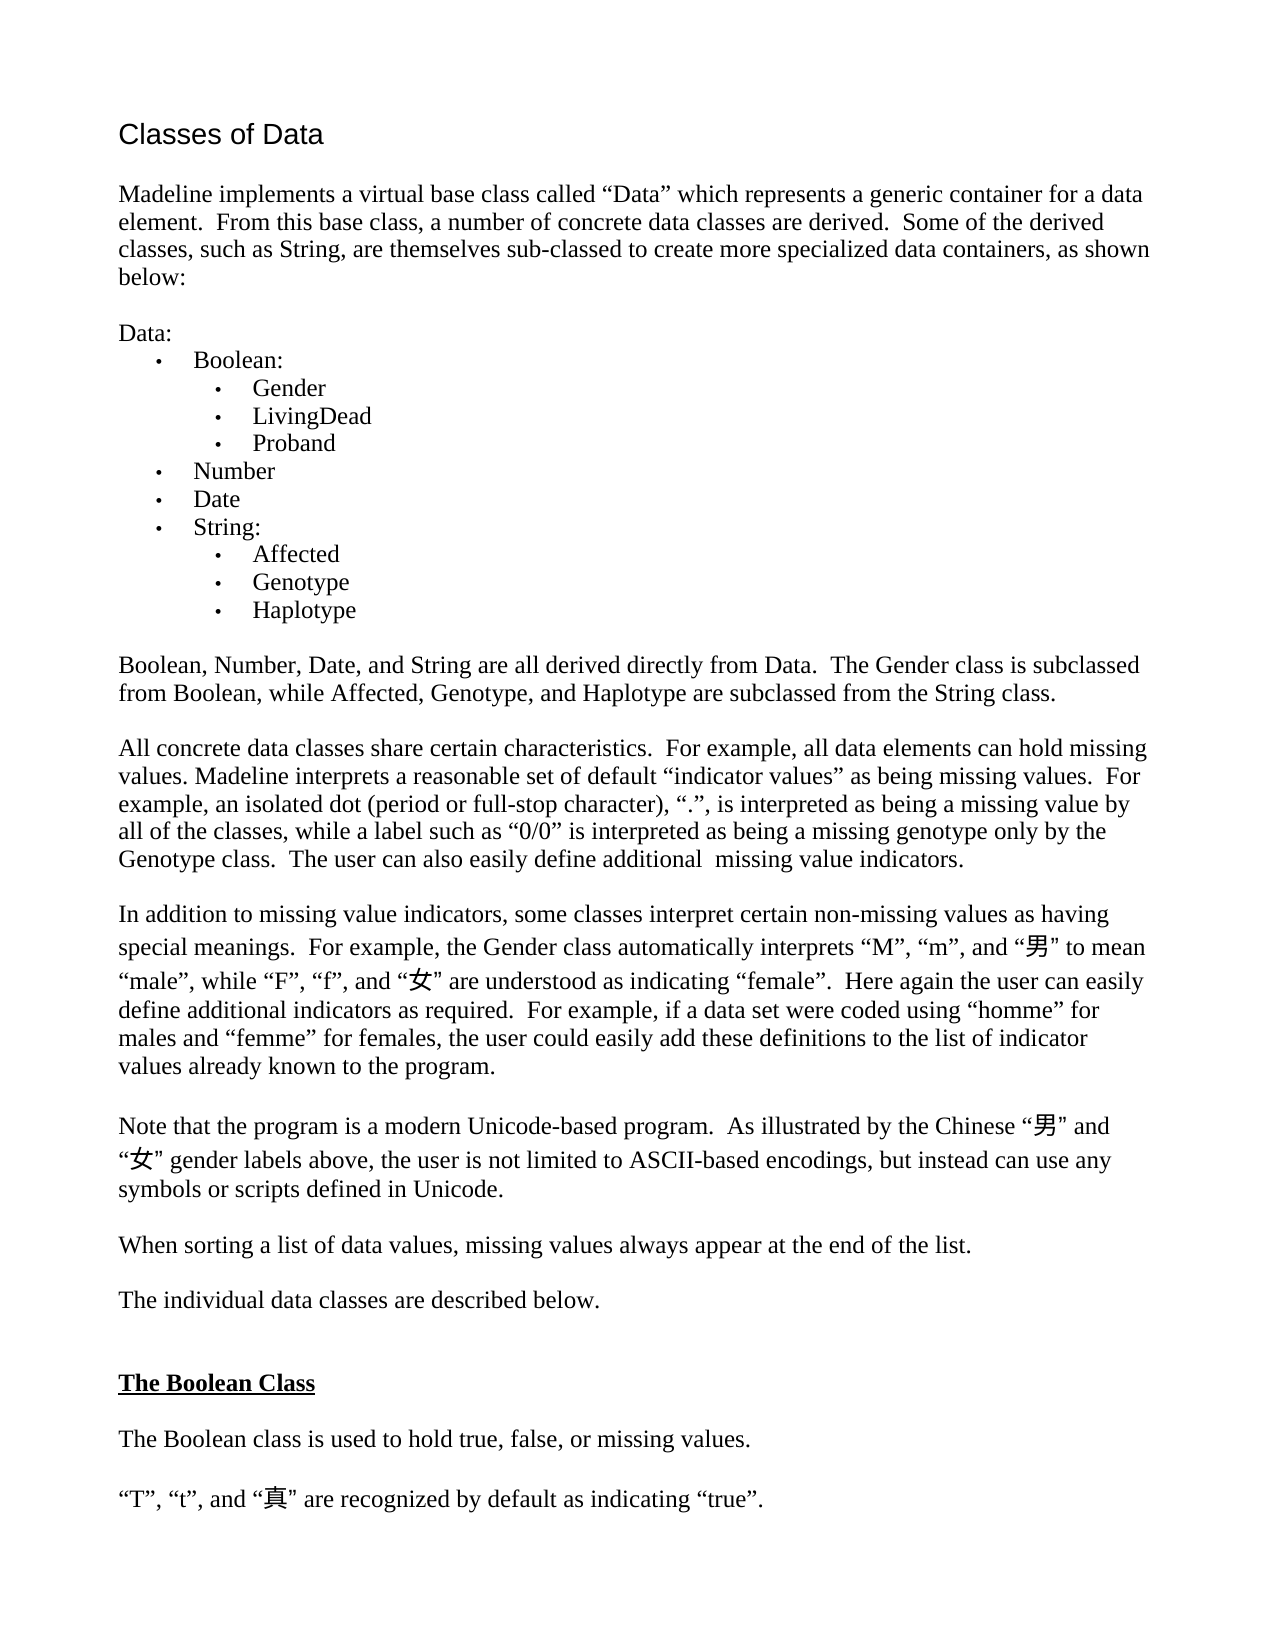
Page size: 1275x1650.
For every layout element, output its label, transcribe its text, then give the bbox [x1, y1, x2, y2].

list Haplotype [215, 596, 1157, 623]
text The Boolean class is used to hold true, false, or missing values. [118, 1425, 1157, 1452]
text All concrete data classes share certain characteristics. For example, all data elements can hold missing values. Madeline interprets a reasonable set of default “indicator values” as being missing values. For example, an isolated dot (period or full-stop character), “.”, is interpreted as being a missing value by all of the classes, while a label such as “0/0” is interpreted as being a missing genotype only by the Genotype class. The user can also easily define additional missing value indicators. [118, 734, 1157, 873]
list Affected [215, 540, 1157, 568]
text The individual data classes are described below. [118, 1286, 1157, 1314]
list String: [156, 513, 1157, 540]
list Proband [215, 429, 1157, 457]
list Number [156, 457, 1157, 485]
list Date [156, 485, 1157, 513]
list LivingDead [215, 402, 1157, 429]
text “T”, “t”, and “真” are recognized by default as indicating “true”. [118, 1480, 1157, 1514]
list Genotype [215, 568, 1157, 596]
text Boolean, Number, Date, and String are all derived directly from Data. The Gender class is subclassed from Boolean, while Affected, Genotype, and Haplotype are subclassed from the String class. [118, 651, 1157, 707]
text Madeline implements a virtual base class called “Data” which represents a generic container for a data element. From this base class, a number of concrete data classes are derived. Some of the derived classes, such as String, are themselves sub-classed to create more specialized data containers, as shown below: [118, 180, 1157, 291]
text Data: [118, 319, 1157, 346]
list Boolean: [156, 346, 1157, 374]
text In addition to missing value indicators, some classes interpret certain non-missing values as having special meanings. For example, the Gender class automatically interprets “M”, “m”, and “男” to mean “male”, while “F”, “f”, and “女” are understood as indicating “female”. Here again the user can easily define additional indicators as required. For example, if a data set were coded using “homme” for males and “femme” for females, the user could easily add these definitions to the list of indicator values already known to the program. [118, 901, 1157, 1079]
text Note that the program is a modern Unicode-based program. As illustrated by the Chinese “男” and “女” gender labels above, the user is not limited to ASCII-based encodings, but instead can use any symbols or scripts defined in Unicode. [118, 1107, 1157, 1203]
subtitle Classes of Data [118, 118, 1157, 151]
text The Boolean Class [118, 1369, 1157, 1397]
list Gender [215, 374, 1157, 402]
text When sorting a list of data values, missing values always appear at the end of the list. [118, 1231, 1157, 1258]
